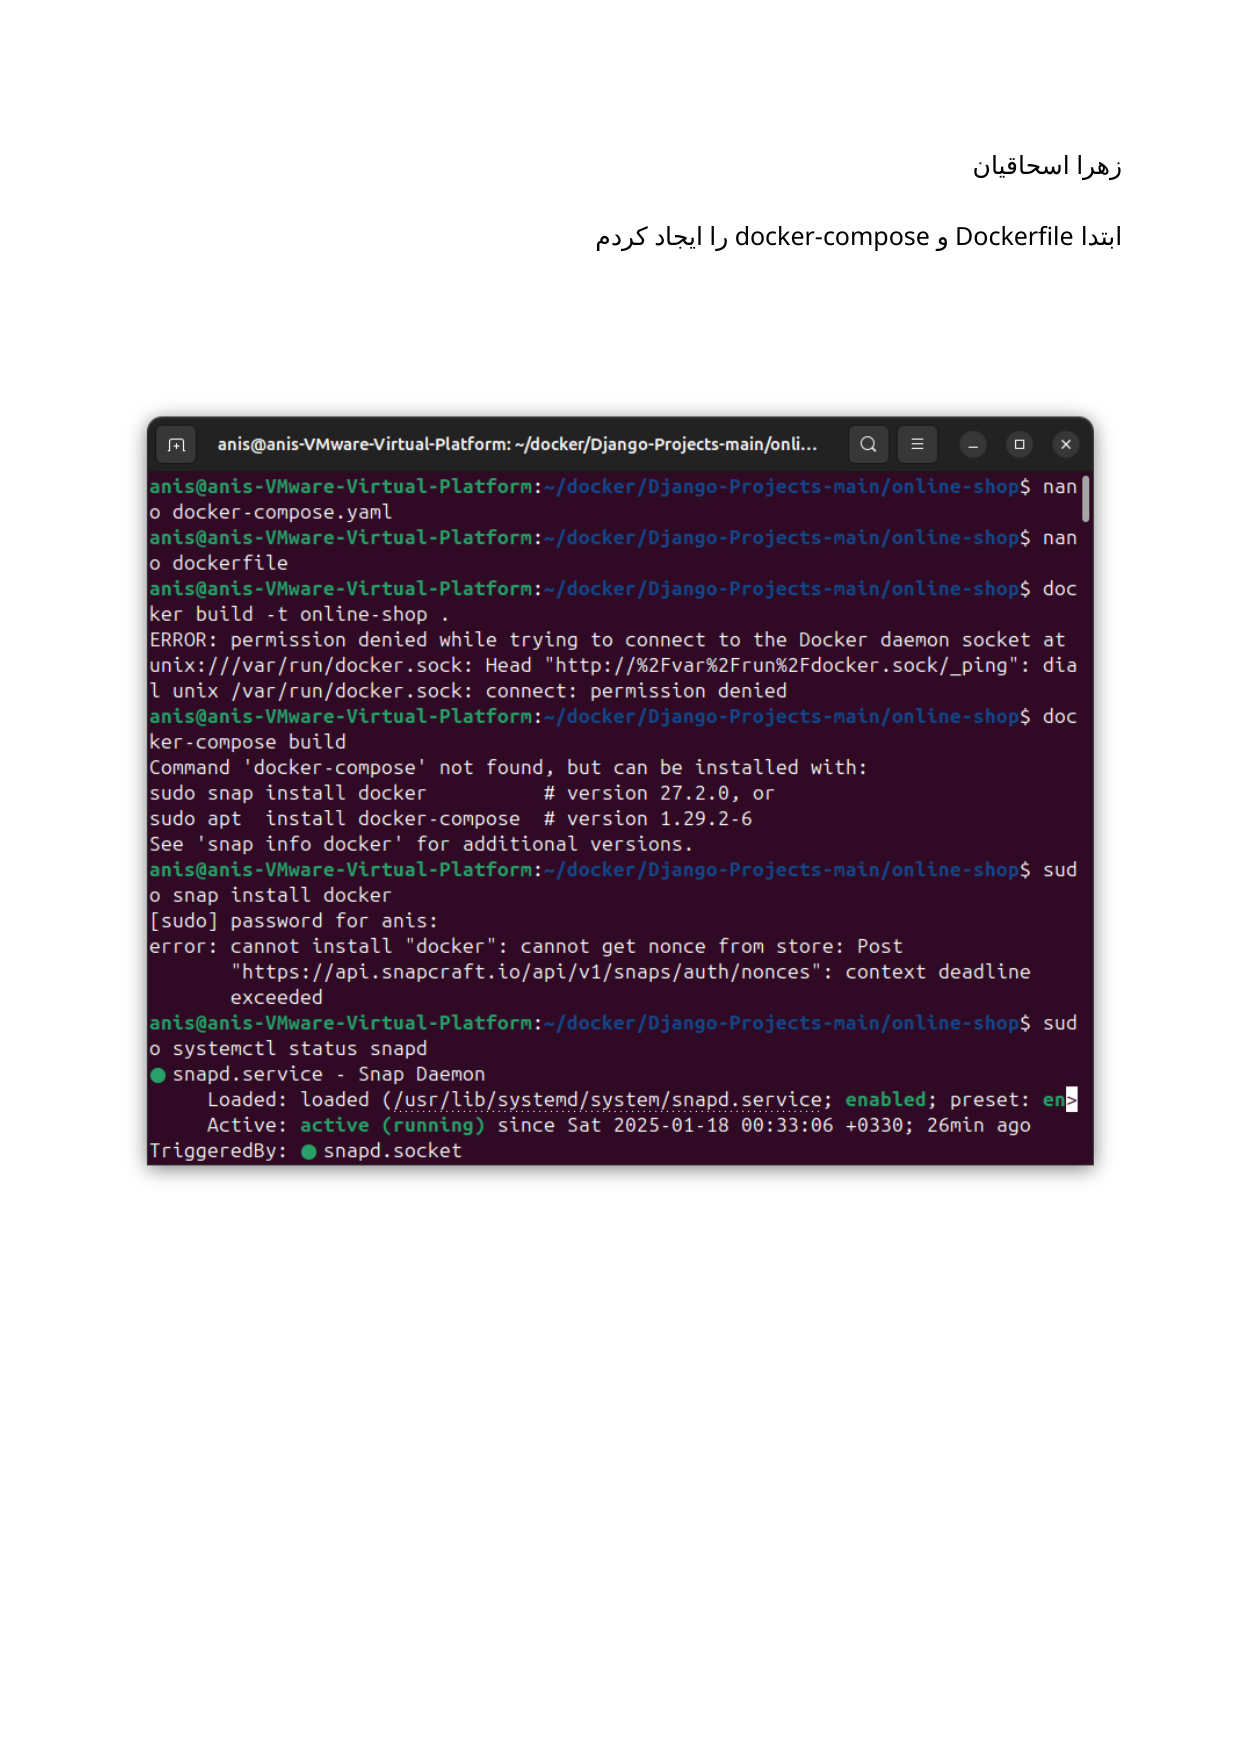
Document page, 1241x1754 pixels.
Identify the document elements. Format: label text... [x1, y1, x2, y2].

text ابتدا Dockerfile و docker-compose را ایجاد کردم [118, 219, 1122, 256]
text زهرا اسحاقیان [118, 152, 1122, 185]
picture [118, 392, 1123, 1198]
